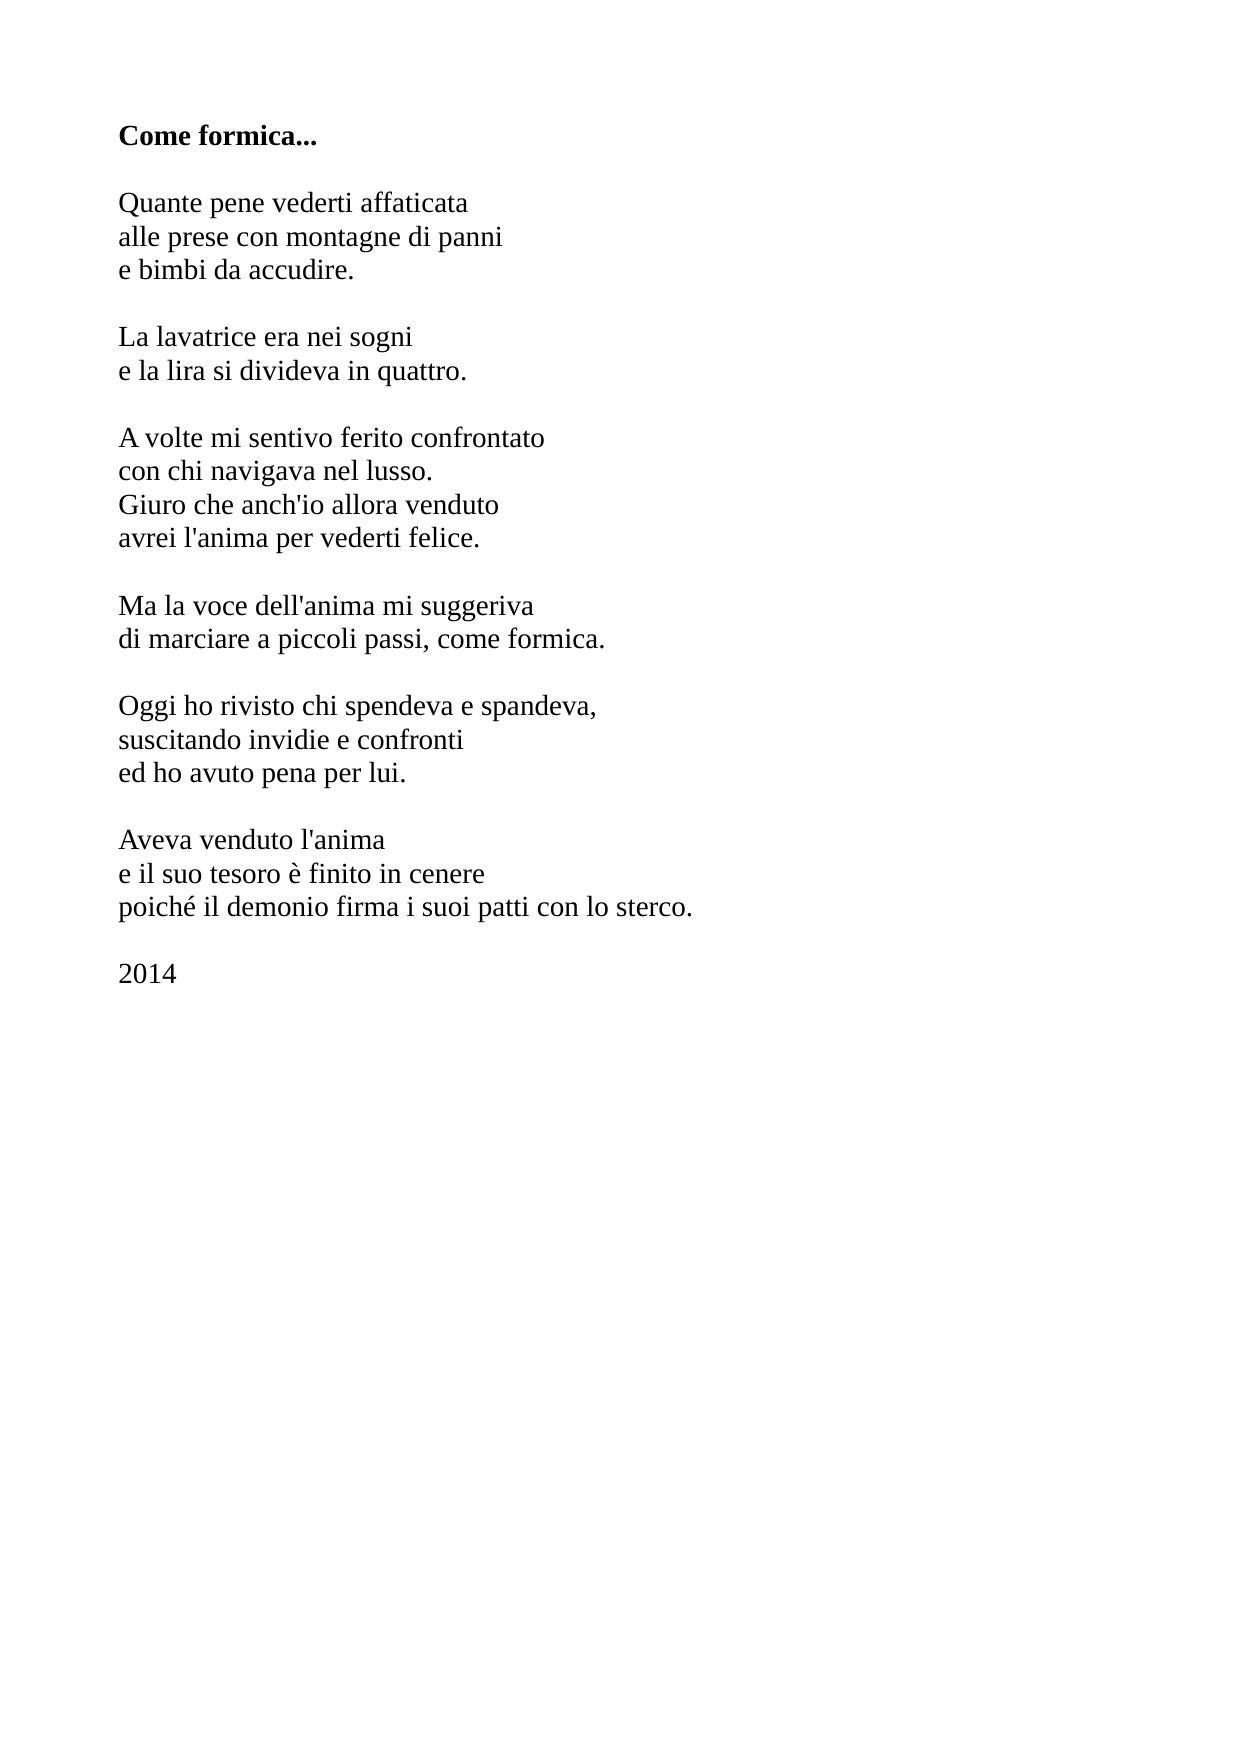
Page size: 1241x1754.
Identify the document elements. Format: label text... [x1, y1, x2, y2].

text 2014 [118, 957, 1122, 990]
text e bimbi da accudire. [118, 252, 1122, 286]
text poiché il demonio firma i suoi patti con lo sterco. [118, 889, 1122, 923]
text Giuro che anch'io allora venduto [118, 487, 1122, 521]
text e la lira si divideva in quattro. [118, 353, 1122, 386]
text avrei l'anima per vederti felice. [118, 521, 1122, 554]
text Oggi ho rivisto chi spendeva e spandeva, [118, 688, 1122, 722]
text e il suo tesoro è finito in cenere [118, 856, 1122, 889]
text ed ho avuto pena per lui. [118, 755, 1122, 789]
text Quante pene vederti affaticata [118, 185, 1122, 219]
text A volte mi sentivo ferito confrontato [118, 420, 1122, 453]
text Come formica... [118, 118, 1122, 152]
text suscitando invidie e confronti [118, 722, 1122, 755]
text Ma la voce dell'anima mi suggeriva [118, 588, 1122, 621]
text di marciare a piccoli passi, come formica. [118, 621, 1122, 655]
text alle prese con montagne di panni [118, 219, 1122, 252]
text La lavatrice era nei sogni [118, 319, 1122, 353]
text Aveva venduto l'anima [118, 822, 1122, 856]
text con chi navigava nel lusso. [118, 453, 1122, 487]
